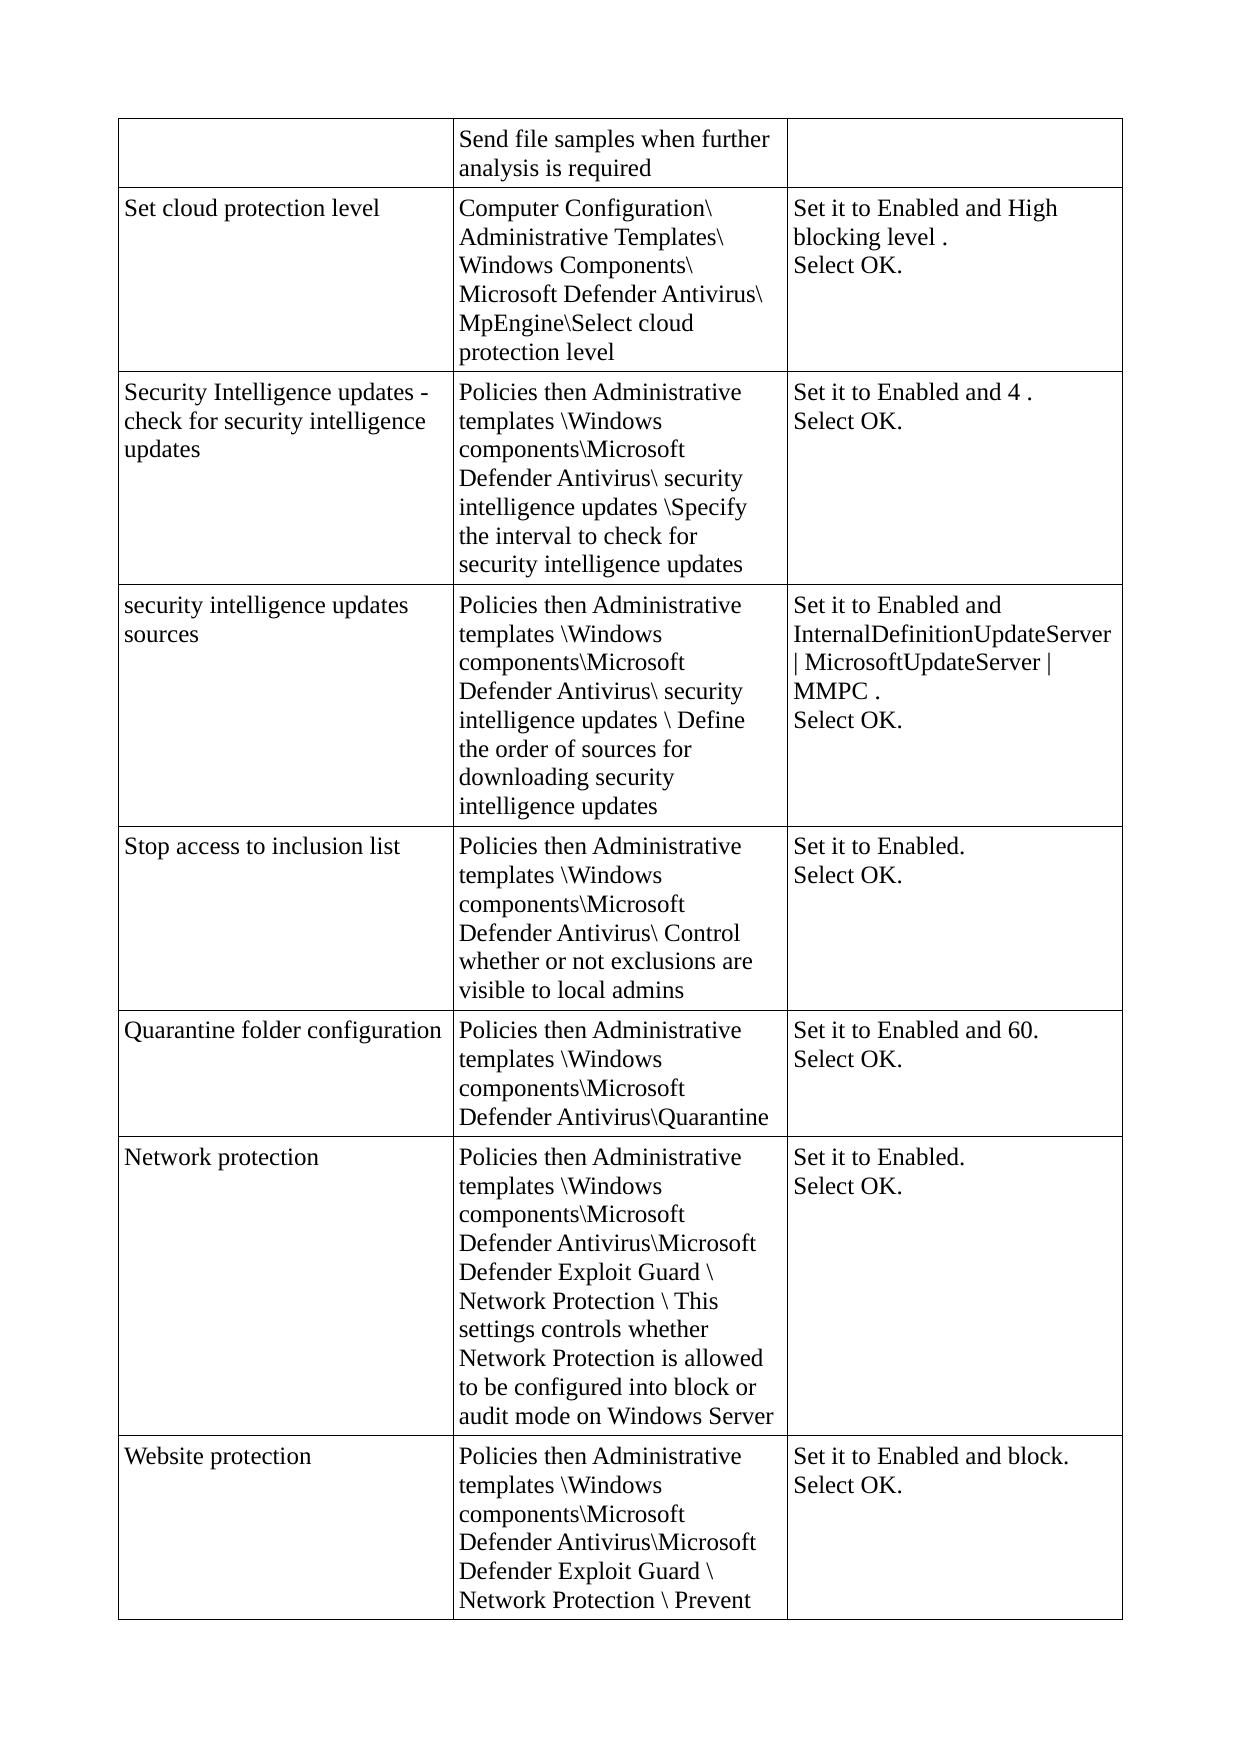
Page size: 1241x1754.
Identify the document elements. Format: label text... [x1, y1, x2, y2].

table_cell Policies then Administrative templates \Windows components\Microsoft Defender Antivirus\Microsoft Defender Exploit Guard \ Network Protection \ Prevent [454, 1436, 787, 1619]
table_cell Policies then Administrative templates \Windows components\Microsoft Defender Antivirus\Microsoft Defender Exploit Guard \ Network Protection \ This settings controls whether Network Protection is allowed to be configured into block or audit mode on Windows Server [454, 1137, 787, 1435]
table_cell Set it to Enabled and block. Select OK. [788, 1436, 1122, 1619]
table_cell security intelligence updates sources [119, 585, 453, 826]
table_cell Set cloud protection level [119, 188, 453, 371]
table_cell Set it to Enabled and 4 . Select OK. [788, 372, 1122, 584]
table_cell Send file samples when further analysis is required [454, 119, 787, 187]
table_cell Website protection [119, 1436, 453, 1619]
table_cell Stop access to inclusion list [119, 827, 453, 1010]
table_cell Set it to Enabled and High blocking level . Select OK. [788, 188, 1122, 371]
table_cell Set it to Enabled and InternalDefinitionUpdateServer | MicrosoftUpdateServer | MMPC . Select OK. [788, 585, 1122, 826]
table_cell [119, 119, 453, 187]
table_cell Security Intelligence updates - check for security intelligence updates [119, 372, 453, 584]
table_cell Computer Configuration\Administrative Templates\Windows Components\Microsoft Defender Antivirus\MpEngine\Select cloud protection level [454, 188, 787, 371]
table_cell Set it to Enabled. Select OK. [788, 827, 1122, 1010]
table_cell Policies then Administrative templates \Windows components\Microsoft Defender Antivirus\ Control whether or not exclusions are visible to local admins [454, 827, 787, 1010]
table_cell [788, 119, 1122, 187]
table_cell Set it to Enabled and 60. Select OK. [788, 1011, 1122, 1136]
table_cell Set it to Enabled. Select OK. [788, 1137, 1122, 1435]
table_cell Policies then Administrative templates \Windows components\Microsoft Defender Antivirus\ security intelligence updates \Specify the interval to check for security intelligence updates [454, 372, 787, 584]
table_cell Policies then Administrative templates \Windows components\Microsoft Defender Antivirus\Quarantine [454, 1011, 787, 1136]
table_cell Quarantine folder configuration [119, 1011, 453, 1136]
table_cell Network protection [119, 1137, 453, 1435]
table_cell Policies then Administrative templates \Windows components\Microsoft Defender Antivirus\ security intelligence updates \ Define the order of sources for downloading security intelligence updates [454, 585, 787, 826]
